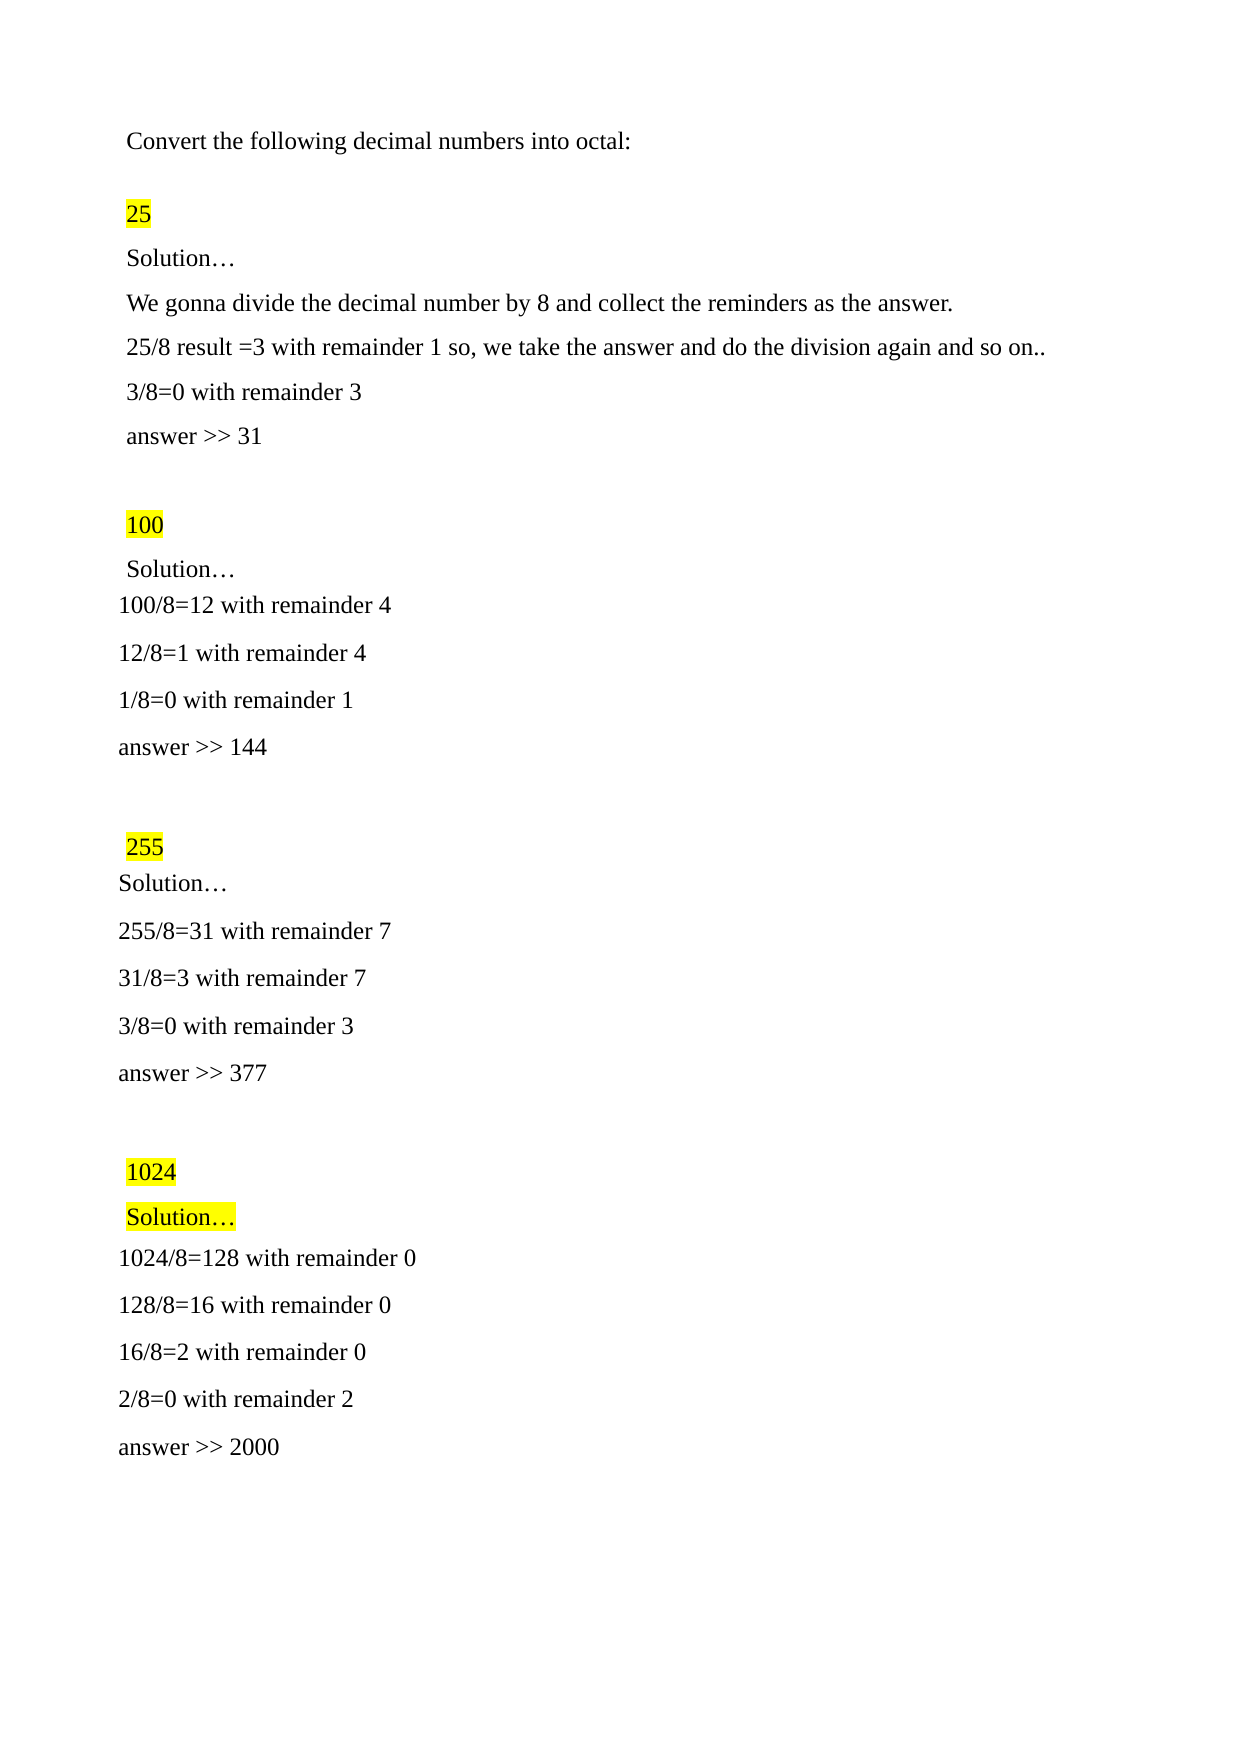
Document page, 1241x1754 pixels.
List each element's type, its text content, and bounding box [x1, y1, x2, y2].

text Solution… [126, 243, 1114, 272]
text 255 [126, 832, 1114, 861]
text 16/8=2 with remainder 0 [118, 1337, 1122, 1366]
text Convert the following decimal numbers into octal: [126, 126, 1114, 155]
text 31/8=3 with remainder 7 [118, 963, 1122, 992]
text 1/8=0 with remainder 1 [118, 685, 1122, 714]
text 25 [126, 199, 1114, 228]
text 25/8 result =3 with remainder 1 so, we take the answer and do the division again and so on.. [126, 332, 1114, 361]
text 100/8=12 with remainder 4 [118, 591, 1122, 619]
text answer >> 2000 [118, 1432, 1122, 1461]
text 12/8=1 with remainder 4 [118, 638, 1122, 667]
text 1024/8=128 with remainder 0 [118, 1243, 1122, 1271]
text 1024 [126, 1157, 1114, 1186]
text 128/8=16 with remainder 0 [118, 1290, 1122, 1319]
text 255/8=31 with remainder 7 [118, 916, 1122, 945]
text 3/8=0 with remainder 3 [126, 377, 1114, 405]
text We gonna divide the decimal number by 8 and collect the reminders as the answer. [126, 288, 1114, 317]
text Solution… [126, 554, 1114, 583]
text answer >> 31 [126, 421, 1114, 450]
text answer >> 377 [118, 1058, 1122, 1087]
text 100 [126, 510, 1114, 538]
text answer >> 144 [118, 732, 1122, 761]
text Solution… [126, 1202, 1114, 1231]
text 2/8=0 with remainder 2 [118, 1384, 1122, 1413]
text Solution… [118, 868, 1122, 897]
text 3/8=0 with remainder 3 [118, 1011, 1122, 1039]
